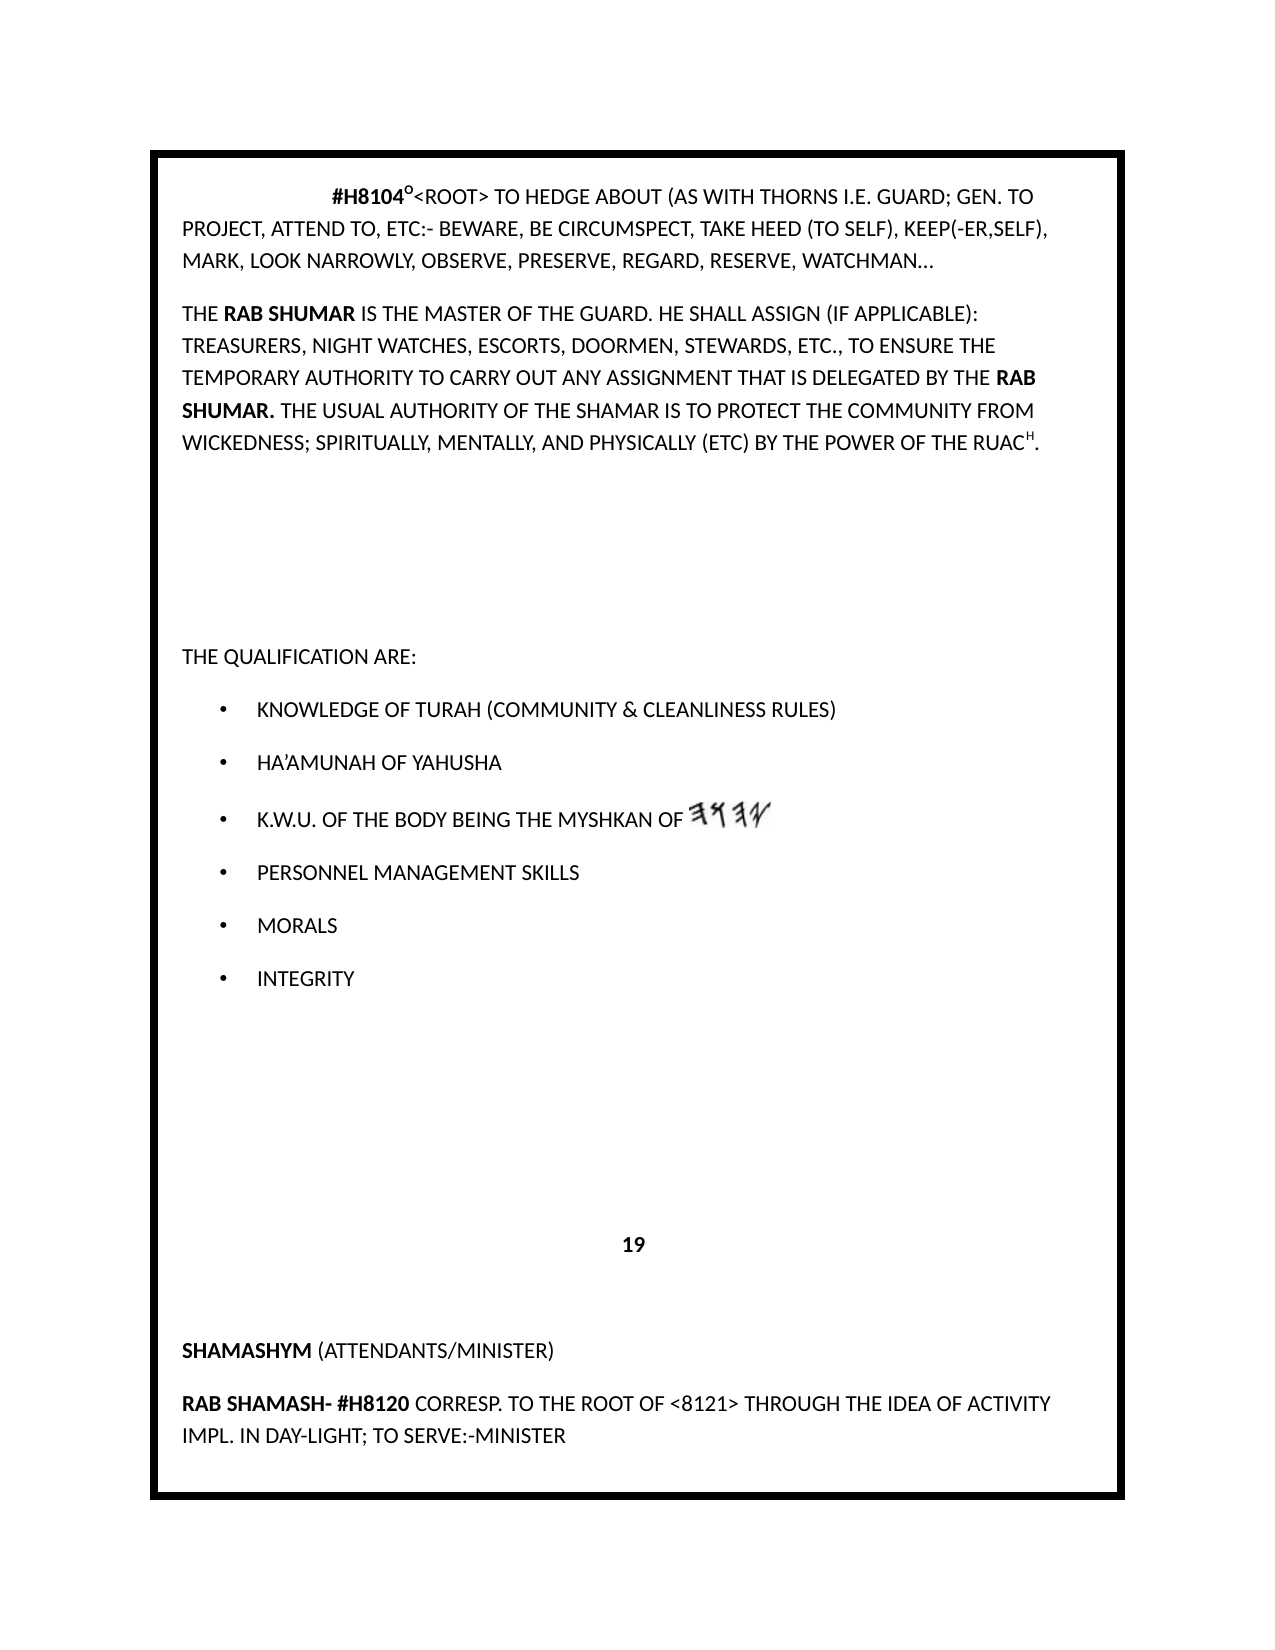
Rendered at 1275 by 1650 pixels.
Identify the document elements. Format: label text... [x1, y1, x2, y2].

text #H8104O<ROOT> TO HEDGE ABOUT (AS WITH THORNS I.E. GUARD; GEN. TO PROJECT, ATTEND TO, ETC:- BEWARE, BE CIRCUMSPECT, TAKE HEED (TO SELF), KEEP(-ER,SELF), MARK, LOOK NARROWLY, OBSERVE, PRESERVE, REGARD, RESERVE, WATCHMAN… [182, 182, 1093, 274]
list PERSONNEL MANAGEMENT SKILLS [219, 858, 1093, 887]
text THE RAB SHUMAR IS THE MASTER OF THE GUARD. HE SHALL ASSIGN (IF APPLICABLE): TREASURERS, NIGHT WATCHES, ESCORTS, DOORMEN, STEWARDS, ETC., TO ENSURE THE TEMPORARY AUTHORITY TO CARRY OUT ANY ASSIGNMENT THAT IS DELEGATED BY THE RAB SHUMAR. THE USUAL AUTHORITY OF THE SHAMAR IS TO PROTECT THE COMMUNITY FROM WICKEDNESS; SPIRITUALLY, MENTALLY, AND PHYSICALLY (ETC) BY THE POWER OF THE RUACH. [182, 299, 1093, 456]
list MORALS [219, 912, 1093, 939]
list K.W.U. OF THE BODY BEING THE MYSHKAN OF [219, 802, 1093, 833]
list HA’AMUNAH OF YAHUSHA [219, 748, 1093, 777]
text RAB SHAMASH- #H8120 CORRESP. TO THE ROOT OF <8121> THROUGH THE IDEA OF ACTIVITY IMPL. IN DAY-LIGHT; TO SERVE:-MINISTER [182, 1389, 1093, 1449]
text SHAMASHYM (ATTENDANTS/MINISTER) [182, 1336, 1093, 1364]
text THE QUALIFICATION ARE: [182, 642, 1093, 671]
list INTEGRITY [219, 964, 1093, 993]
text 19 [182, 1230, 1093, 1258]
list KNOWLEDGE OF TURAH (COMMUNITY & CLEANLINESS RULES) [219, 696, 1093, 723]
